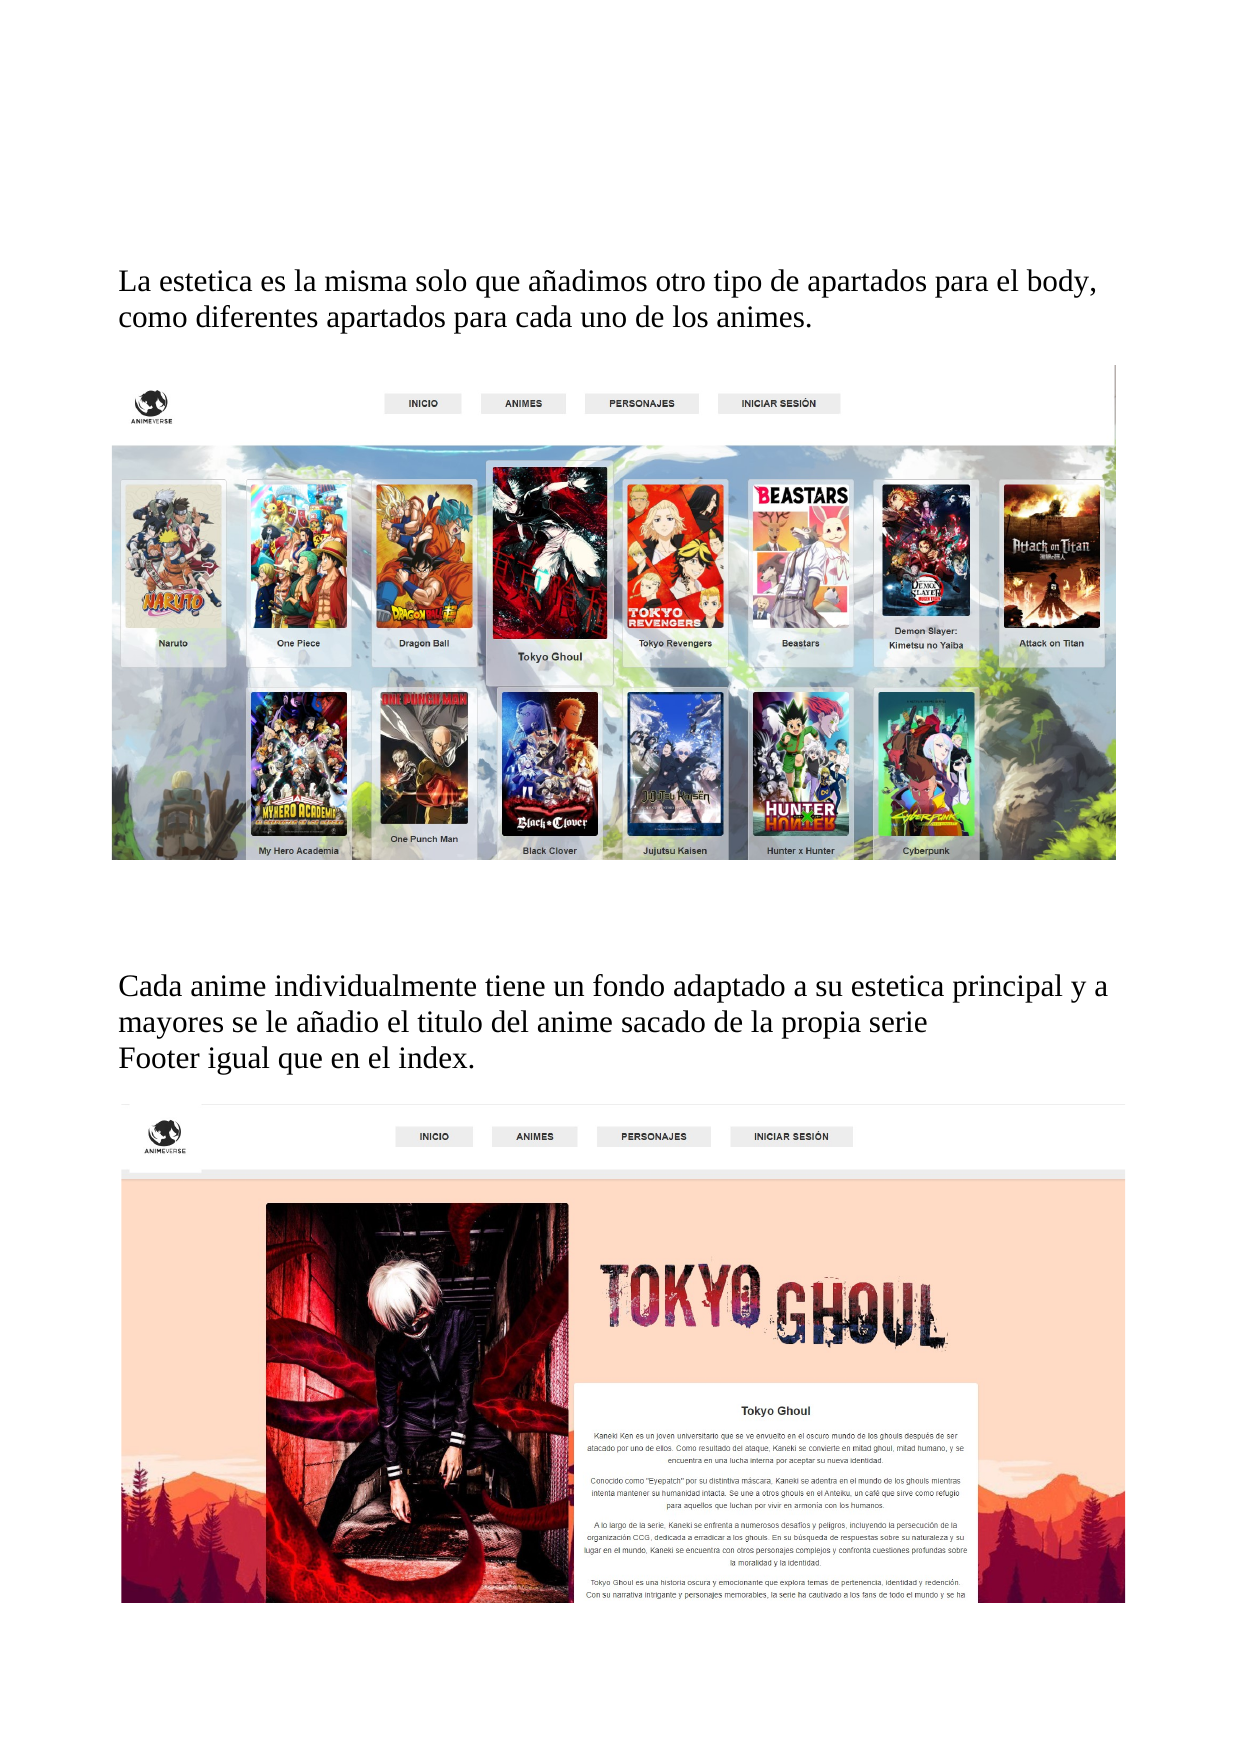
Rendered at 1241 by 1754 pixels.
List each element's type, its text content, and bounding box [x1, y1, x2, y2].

picture [111, 365, 1116, 860]
text Cada anime individualmente tiene un fondo adaptado a su estetica principal y a mayores se le añadio el titulo del anime sacado de la propia serie [118, 968, 1122, 1039]
text La estetica es la misma solo que añadimos otro tipo de apartados para el body, como diferentes apartados para cada uno de los animes. [118, 262, 1122, 334]
text Footer igual que en el index. [118, 1039, 1122, 1076]
picture [121, 1104, 1126, 1603]
